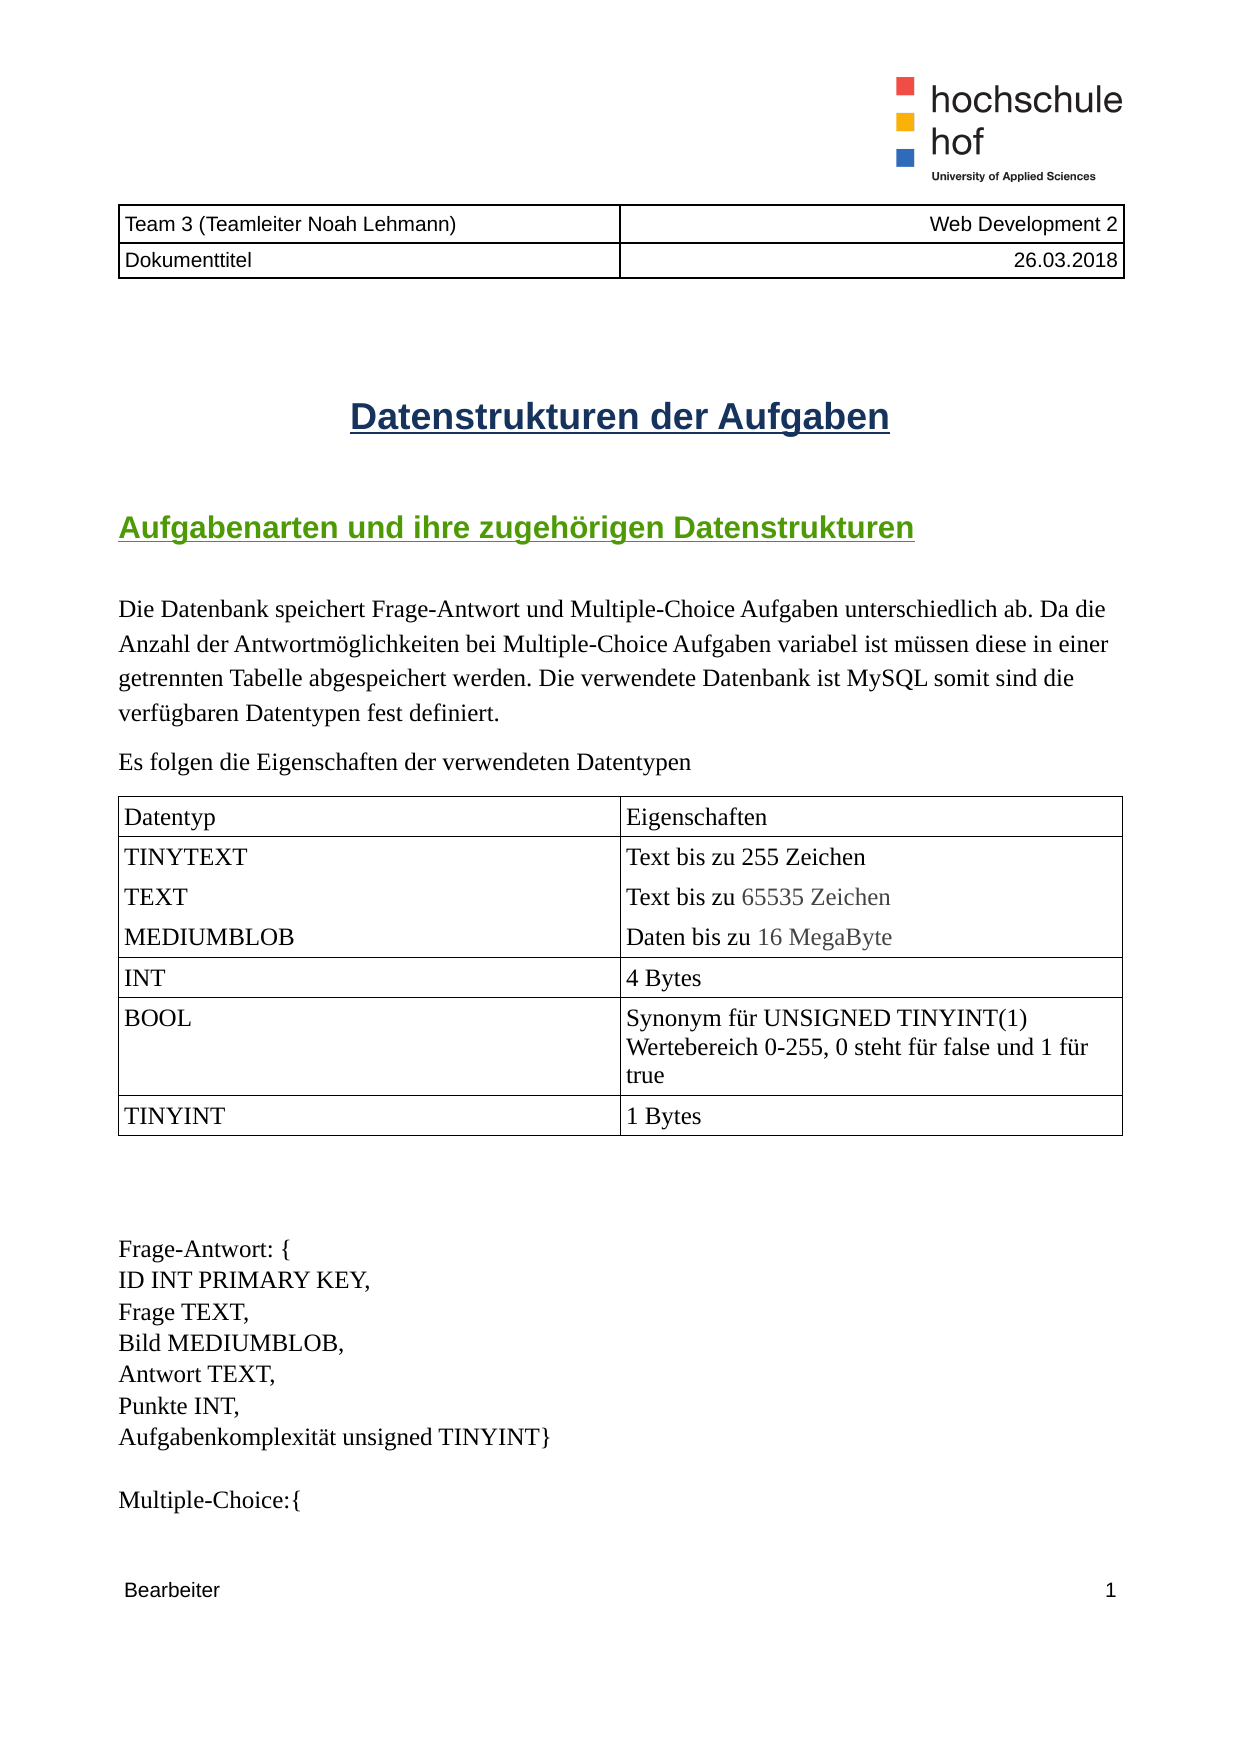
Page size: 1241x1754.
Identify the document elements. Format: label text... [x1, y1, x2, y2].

table_cell INT [119, 958, 620, 997]
table_cell 4 Bytes [621, 958, 1122, 997]
text Frage TEXT, [118, 1297, 1122, 1325]
table_cell Text bis zu 65535 Zeichen [621, 877, 1122, 917]
table_cell TEXT [119, 877, 620, 917]
table_cell TINYINT [119, 1096, 620, 1135]
table_cell 1 Bytes [621, 1096, 1122, 1135]
table_cell Synonym für UNSIGNED TINYINT(1) Wertebereich 0-255, 0 steht für false und 1 für true [621, 998, 1122, 1095]
text Multiple-Choice:{ [118, 1485, 1122, 1514]
text Aufgabenkomplexität unsigned TINYINT} [118, 1422, 1122, 1451]
text Die Datenbank speichert Frage-Antwort und Multiple-Choice Aufgaben unterschiedlich ab. Da die Anzahl der Antwortmöglichkeiten bei Multiple-Choice Aufgaben variabel ist müssen diese in einer getrennten Tabelle abgespeichert werden. Die verwendete Datenbank ist MySQL somit sind die verfügbaren Datentypen fest definiert. [118, 594, 1122, 727]
table_header Datentyp [119, 797, 620, 836]
table_cell Text bis zu 255 Zeichen [621, 837, 1122, 877]
text Bild MEDIUMBLOB, [118, 1328, 1122, 1357]
table_cell Daten bis zu 16 MegaByte [621, 917, 1122, 957]
table_header Eigenschaften [621, 797, 1122, 836]
table_cell TINYTEXT [119, 837, 620, 877]
text Punkte INT, [118, 1391, 1122, 1420]
text Antwort TEXT, [118, 1359, 1122, 1388]
table_cell MEDIUMBLOB [119, 917, 620, 957]
picture [896, 77, 1122, 182]
text Frage-Antwort: { [118, 1234, 1122, 1262]
text ID INT PRIMARY KEY, [118, 1265, 1122, 1294]
text Es folgen die Eigenschaften der verwendeten Datentypen [118, 747, 1122, 776]
table_cell BOOL [119, 998, 620, 1095]
text Aufgabenarten und ihre zugehörigen Datenstrukturen [118, 509, 1122, 545]
text Datenstrukturen der Aufgaben [118, 394, 1122, 437]
